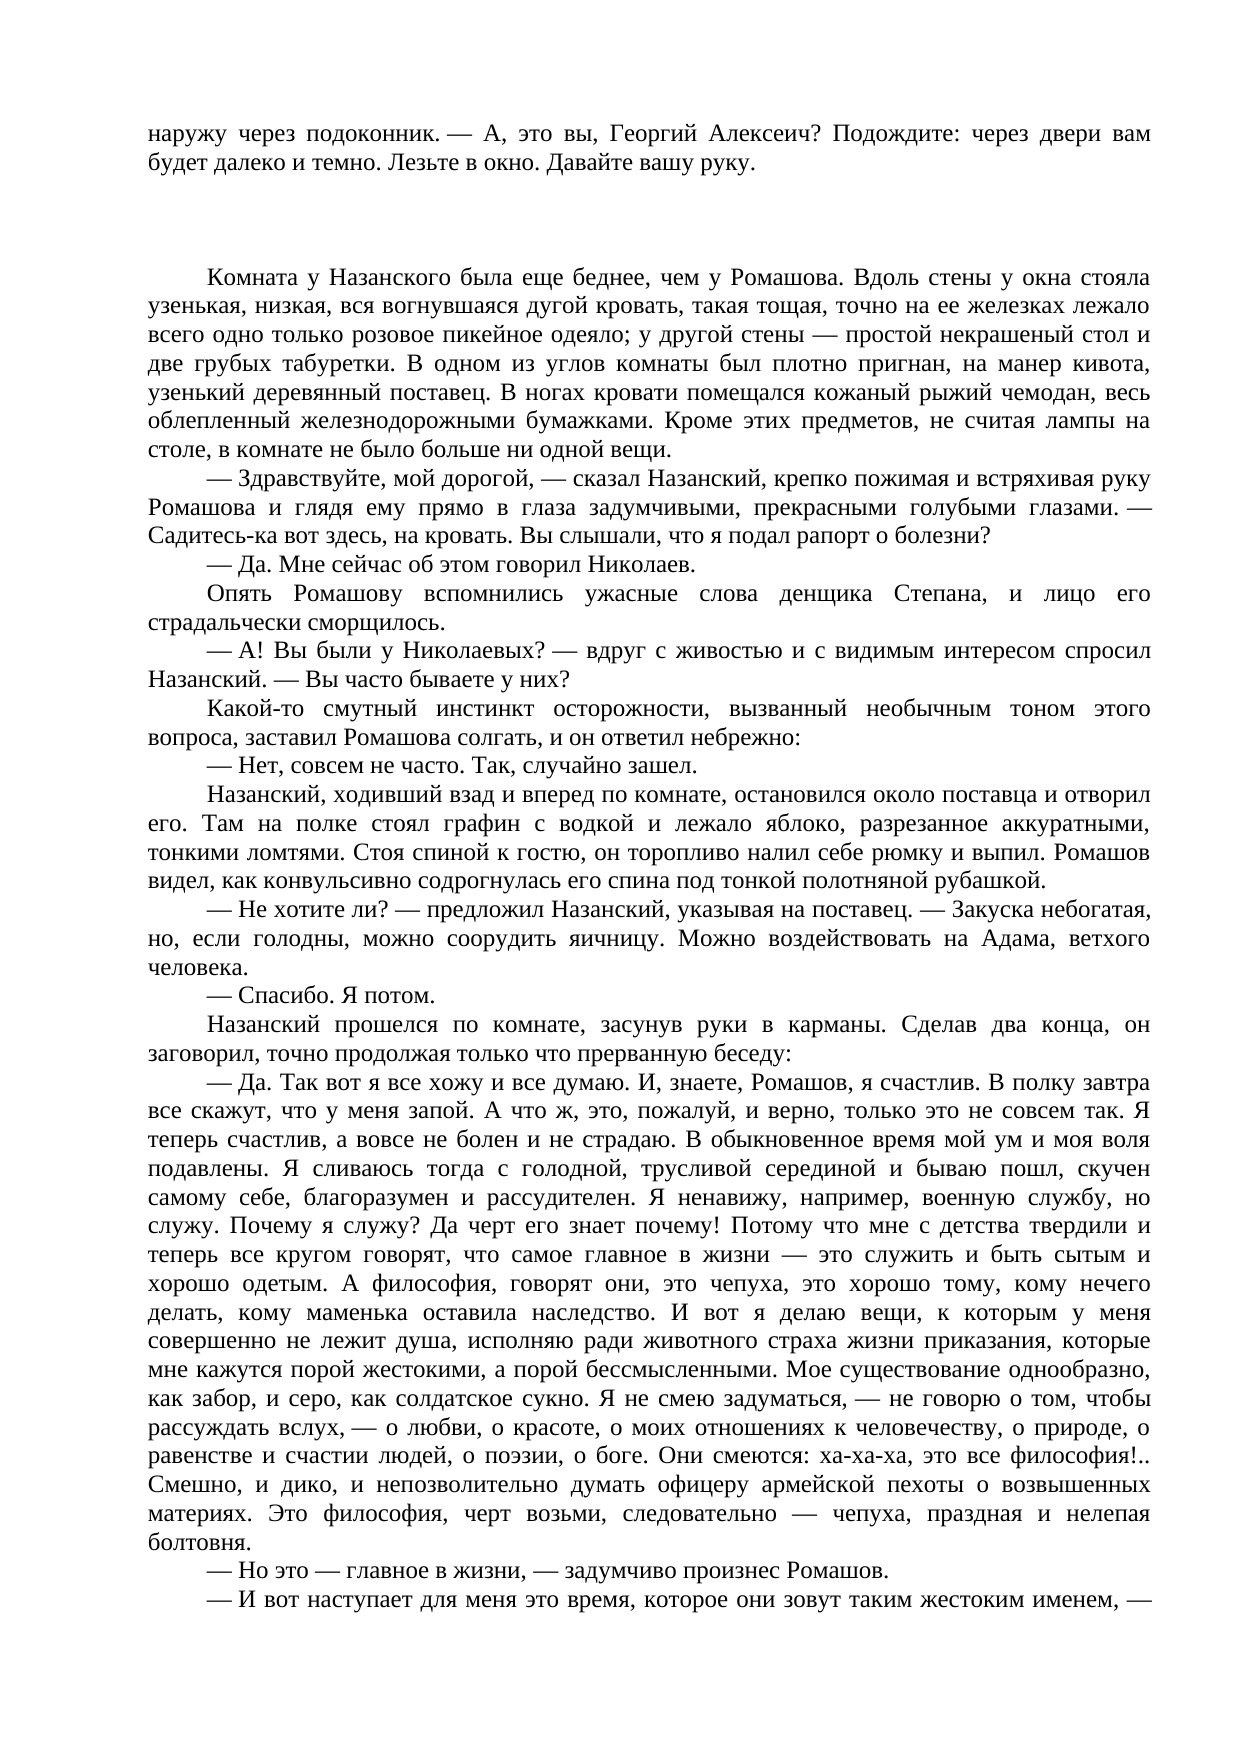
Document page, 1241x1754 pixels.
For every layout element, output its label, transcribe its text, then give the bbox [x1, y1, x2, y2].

text — И вот наступает для меня это время, которое они зовут таким жестоким именем, — [148, 1584, 1152, 1613]
text Назанский, ходивший взад и вперед по комнате, остановился около поставца и отворил его. Там на полке стоял графин с водкой и лежало яблоко, разрезанное аккуратными, тонкими ломтями. Стоя спиной к гостю, он торопливо налил себе рюмку и выпил. Ромашов видел, как конвульсивно содрогнулась его спина под тонкой полотняной рубашкой. [148, 779, 1152, 894]
text — Но это — главное в жизни, — задумчиво произнес Ромашов. [148, 1556, 1152, 1584]
text — Да. Так вот я все хожу и все думаю. И, знаете, Ромашов, я счастлив. В полку завтра все скажут, что у меня запой. А что ж, это, пожалуй, и верно, только это не совсем так. Я теперь счастлив, а вовсе не болен и не страдаю. В обыкновенное время мой ум и моя воля подавлены. Я сливаюсь тогда с голодной, трусливой серединой и бываю пошл, скучен самому себе, благоразумен и рассудителен. Я ненавижу, например, военную службу, но служу. Почему я служу? Да черт его знает почему! Потому что мне с детства твердили и теперь все кругом говорят, что самое главное в жизни — это служить и быть сытым и хорошо одетым. А философия, говорят они, это чепуха, это хорошо тому, кому нечего делать, кому маменька оставила наследство. И вот я делаю вещи, к которым у меня совершенно не лежит душа, исполняю ради животного страха жизни приказания, которые мне кажутся порой жестокими, а порой бессмысленными. Мое существование однообразно, как забор, и серо, как солдатское сукно. Я не смею задуматься, — не говорю о том, чтобы рассуждать вслух, — о любви, о красоте, о моих отношениях к человечеству, о природе, о равенстве и счастии людей, о поэзии, о боге. Они смеются: ха-ха-ха, это все философия!.. Смешно, и дико, и непозволительно думать офицеру армейской пехоты о возвышенных материях. Это философия, черт возьми, следовательно — чепуха, праздная и нелепая болтовня. [148, 1067, 1152, 1556]
text — Здравствуйте, мой дорогой, — сказал Назанский, крепко пожимая и встряхивая руку Ромашова и глядя ему прямо в глаза задумчивыми, прекрасными голубыми глазами. — Садитесь-ка вот здесь, на кровать. Вы слышали, что я подал рапорт о болезни? [148, 463, 1152, 549]
text наружу через подоконник. — А, это вы, Георгий Алексеич? Подождите: через двери вам будет далеко и темно. Лезьте в окно. Давайте вашу руку. [148, 118, 1152, 176]
text — Да. Мне сейчас об этом говорил Николаев. [148, 549, 1152, 578]
text Комната у Назанского была еще беднее, чем у Ромашова. Вдоль стены у окна стояла узенькая, низкая, вся вогнувшаяся дугой кровать, такая тощая, точно на ее железках лежало всего одно только розовое пикейное одеяло; у другой стены — простой некрашеный стол и две грубых табуретки. В одном из углов комнаты был плотно пригнан, на манер кивота, узенький деревянный поставец. В ногах кровати помещался кожаный рыжий чемодан, весь облепленный железнодорожными бумажками. Кроме этих предметов, не считая лампы на столе, в комнате не было больше ни одной вещи. [148, 262, 1152, 463]
text Какой-то смутный инстинкт осторожности, вызванный необычным тоном этого вопроса, заставил Ромашова солгать, и он ответил небрежно: [148, 693, 1152, 751]
text Опять Ромашову вспомнились ужасные слова денщика Степана, и лицо его страдальчески сморщилось. [148, 578, 1152, 636]
text — Нет, совсем не часто. Так, случайно зашел. [148, 751, 1152, 779]
text — А! Вы были у Николаевых? — вдруг с живостью и с видимым интересом спросил Назанский. — Вы часто бываете у них? [148, 636, 1152, 693]
text — Не хотите ли? — предложил Назанский, указывая на поставец. — Закуска небогатая, но, если голодны, можно соорудить яичницу. Можно воздействовать на Адама, ветхого человека. [148, 894, 1152, 981]
text — Спасибо. Я потом. [148, 981, 1152, 1009]
text Назанский прошелся по комнате, засунув руки в карманы. Сделав два конца, он заговорил, точно продолжая только что прерванную беседу: [148, 1009, 1152, 1067]
